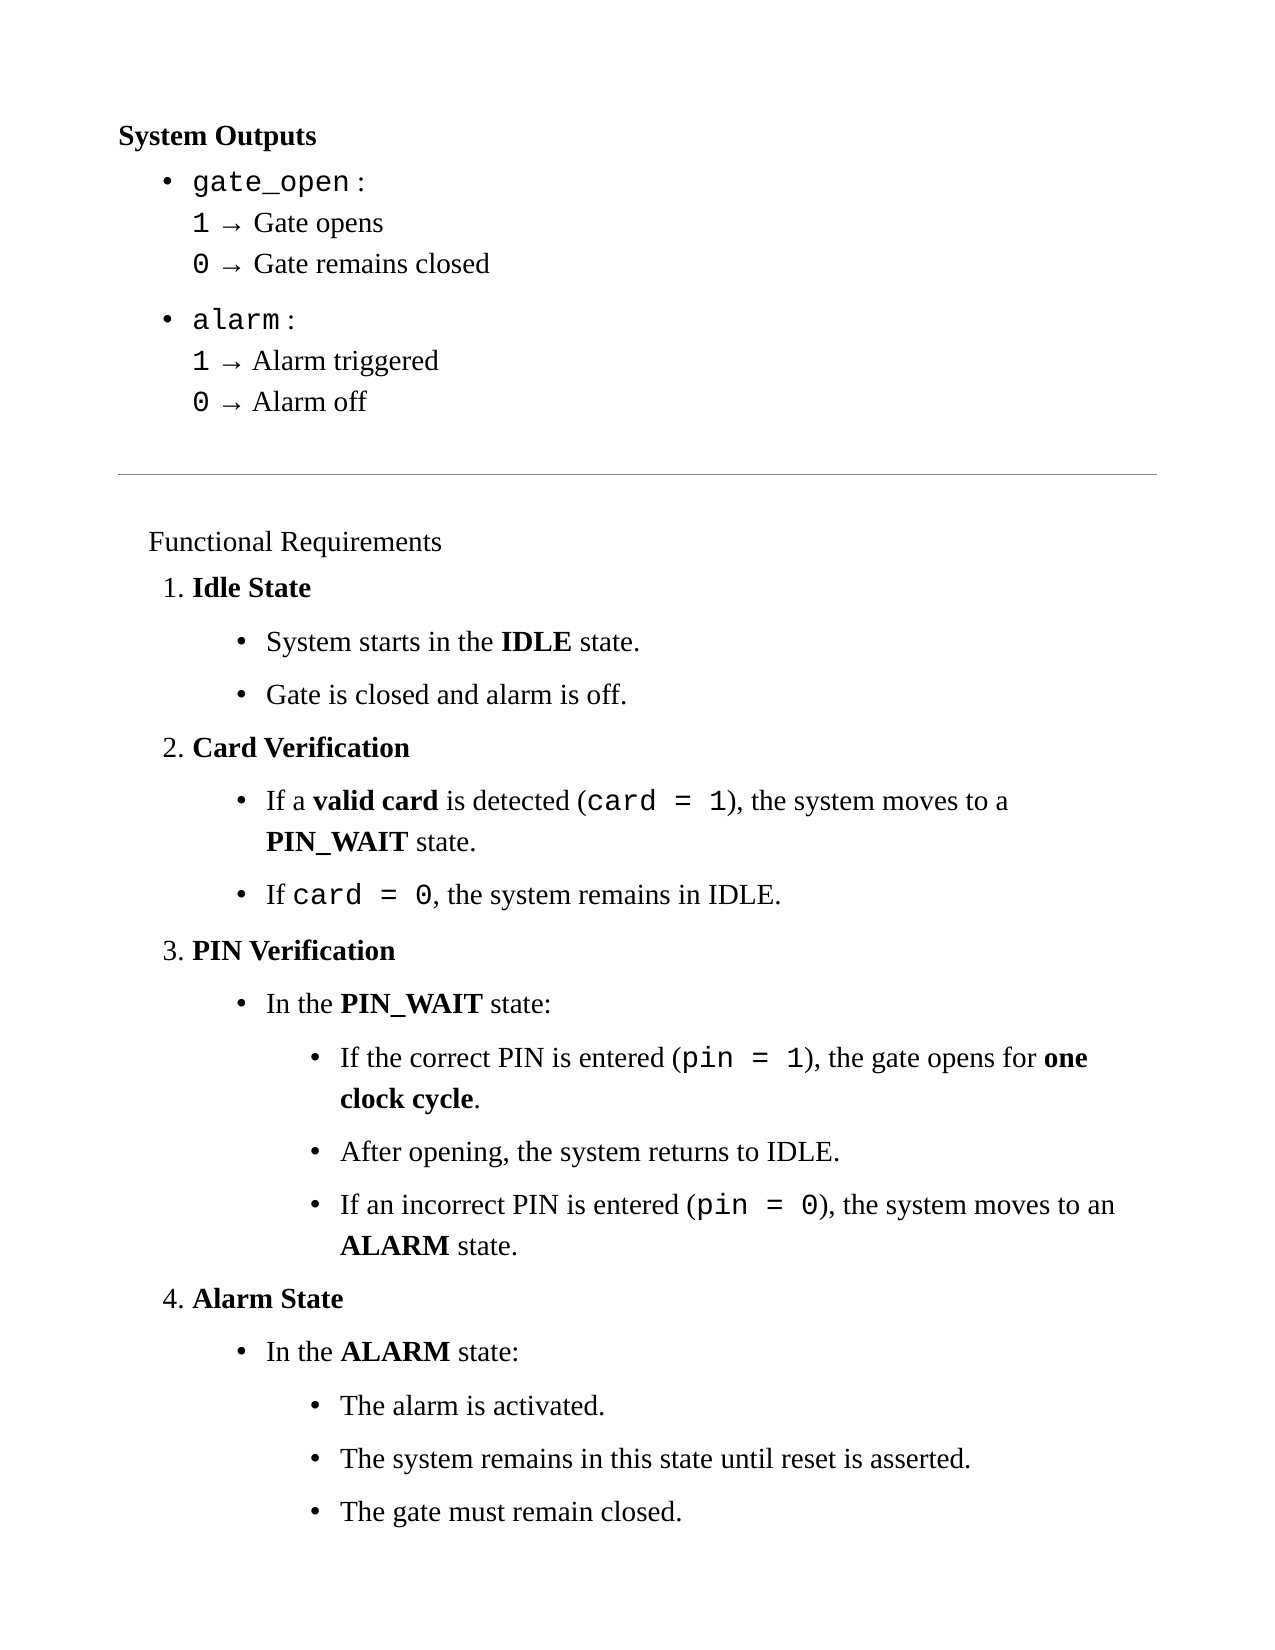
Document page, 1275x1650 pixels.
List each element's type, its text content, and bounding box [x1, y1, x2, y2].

list In the PIN_WAIT state: [236, 986, 1157, 1020]
list gate_open : 1 → Gate opens 0 → Gate remains closed [162, 164, 1157, 282]
list In the ALARM state: [236, 1334, 1157, 1368]
list Gate is closed and alarm is off. [236, 677, 1157, 711]
list System starts in the IDLE state. [236, 624, 1157, 657]
list After opening, the system returns to IDLE. [310, 1134, 1157, 1167]
list If an incorrect PIN is entered (pin = 0), the system moves to an ALARM state. [310, 1187, 1157, 1262]
list Alarm State [162, 1281, 1157, 1315]
list Idle State [162, 571, 1157, 604]
list The alarm is activated. [310, 1388, 1157, 1421]
subtitle 🔹 Functional Requirements [118, 524, 1157, 558]
list The gate must remain closed. [310, 1494, 1157, 1528]
list If card = 0, the system remains in IDLE. [236, 877, 1157, 913]
list Card Verification [162, 730, 1157, 764]
list PIN Verification [162, 933, 1157, 967]
list alarm : 1 → Alarm triggered 0 → Alarm off [162, 302, 1157, 420]
subtitle System Outputs [118, 118, 1157, 152]
list If the correct PIN is entered (pin = 1), the gate opens for one clock cycle. [310, 1040, 1157, 1114]
list If a valid card is detected (card = 1), the system moves to a PIN_WAIT state. [236, 783, 1157, 858]
list The system remains in this state until reset is asserted. [310, 1441, 1157, 1474]
